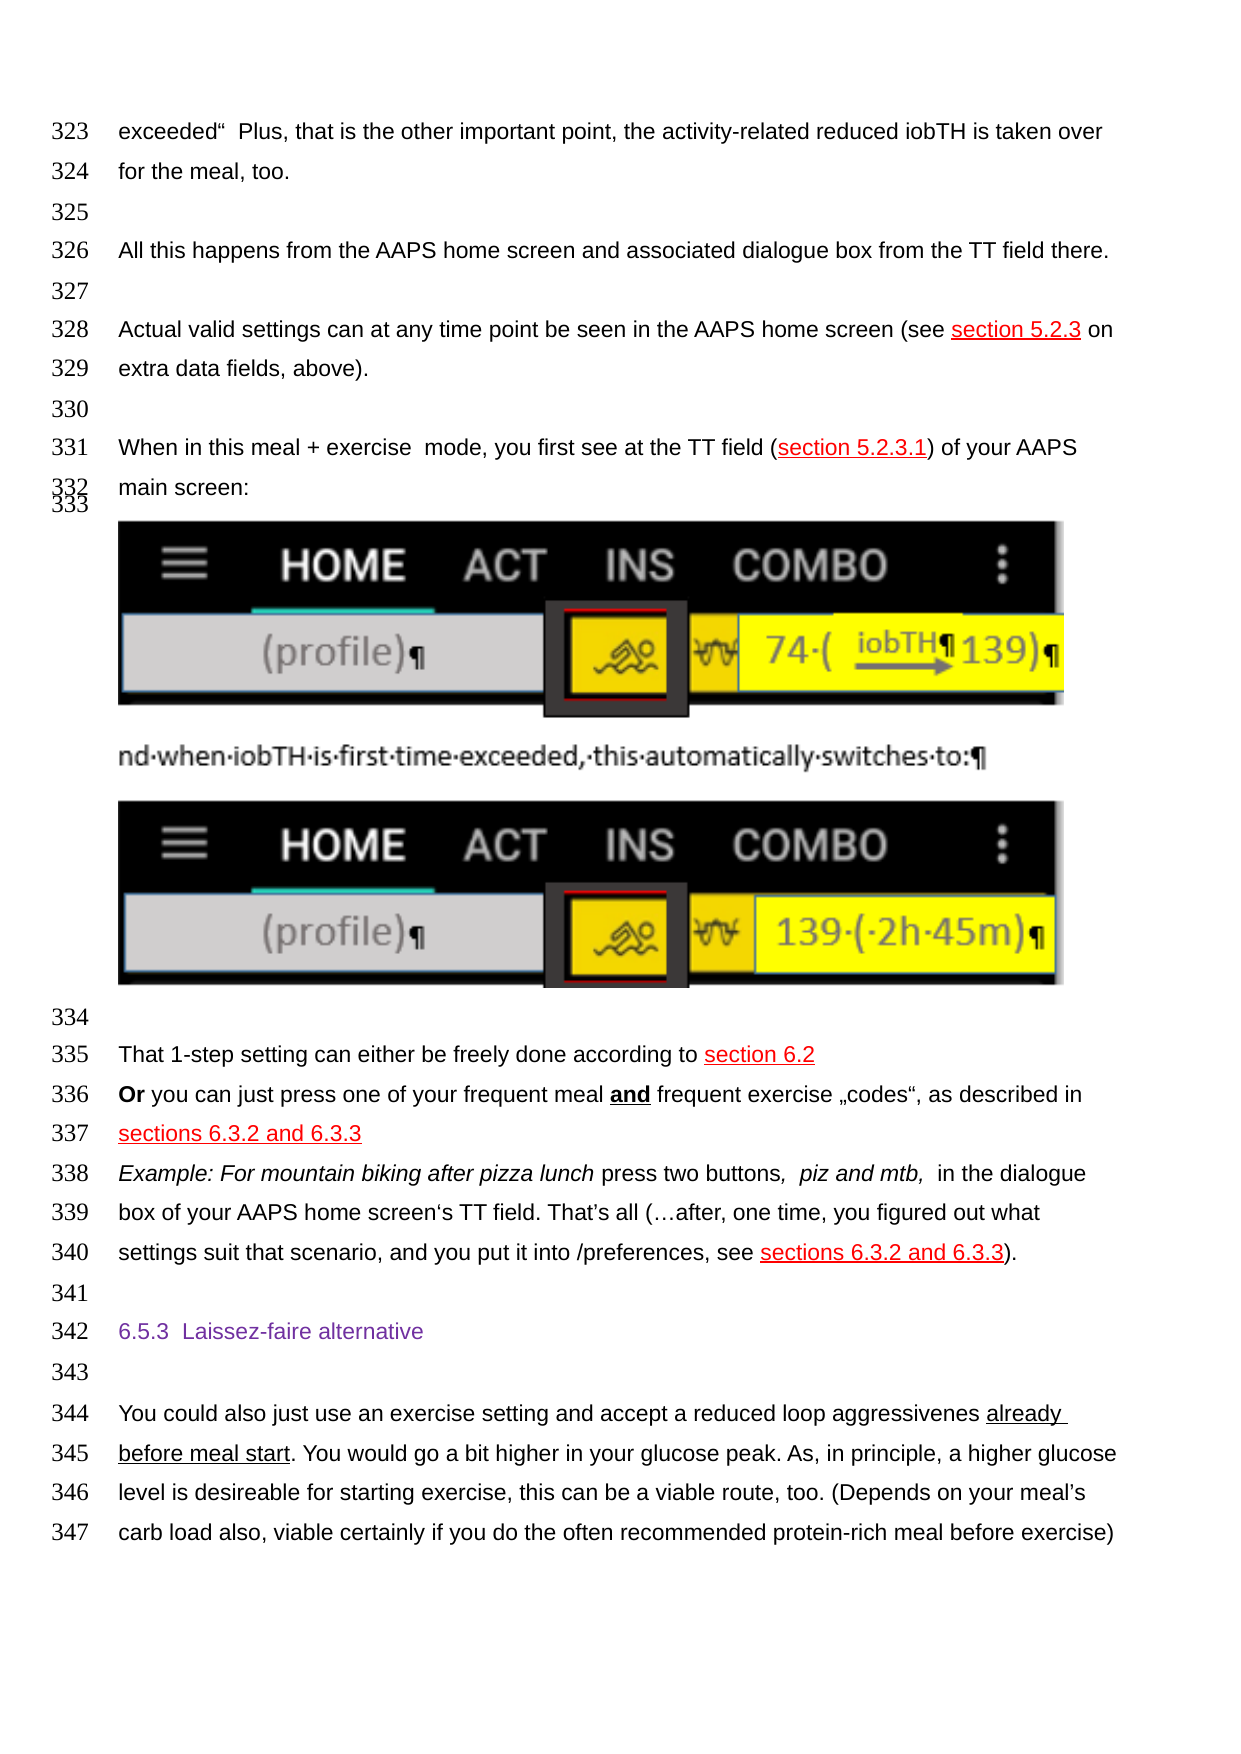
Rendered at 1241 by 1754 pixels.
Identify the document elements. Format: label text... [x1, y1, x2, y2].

text That 1-step setting can either be freely done according to section 6.2 [118, 1041, 1122, 1068]
text Or you can just press one of your frequent meal and frequent exercise „codes“, as described in sections 6.3.2 and 6.3.3 [118, 1081, 1122, 1147]
text All this happens from the AAPS home screen and associated dialogue box from the TT field there. [118, 237, 1122, 263]
text You could also just use an exercise setting and accept a reduced loop aggressivenes already before meal start. You would go a bit higher in your glucose peak. As, in principle, a higher glucose level is desireable for starting exercise, this can be a viable route, too. (Depends on your meal’s carb load also, viable certainly if you do the often recommended protein-rich meal before exercise) [118, 1400, 1122, 1545]
text exceeded“ Plus, that is the other important point, the activity-related reduced iobTH is taken over for the meal, too. [118, 118, 1122, 184]
text Actual valid settings can at any time point be seen in the AAPS home screen (see section 5.2.3 on extra data fields, above). [118, 316, 1122, 381]
text 6.5.3 Laissez-faire alternative [118, 1318, 1122, 1344]
text Example: For mountain biking after pizza lunch press two buttons, piz and mtb, in the dialogue box of your AAPS home screen‘s TT field. That’s all (…after, one time, you figured out what settings suit that scenario, and you put it into /preferences, see sections 6.3.2 and 6.3.3). [118, 1160, 1122, 1265]
text When in this meal + exercise mode, you first see at the TT field (section 5.2.3.1) of your AAPS main screen: [118, 434, 1122, 500]
